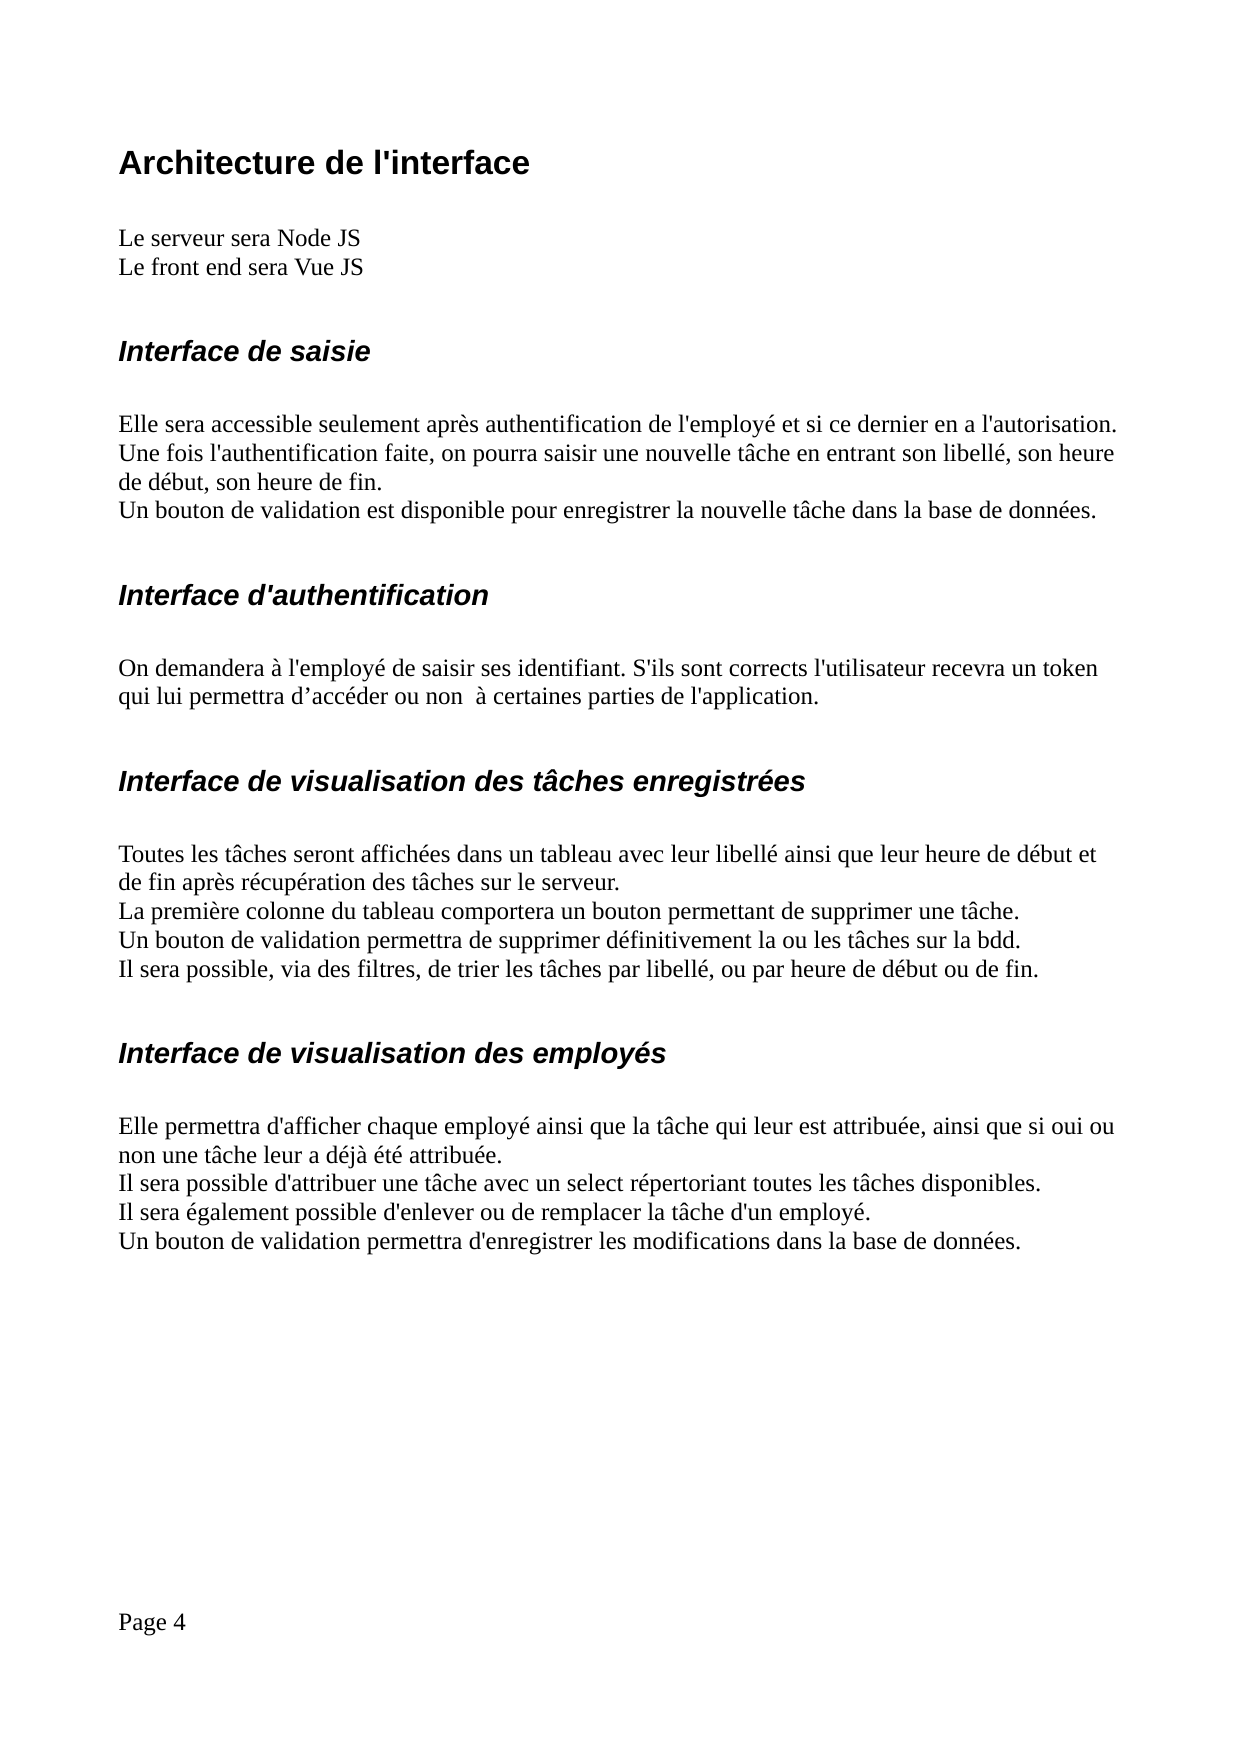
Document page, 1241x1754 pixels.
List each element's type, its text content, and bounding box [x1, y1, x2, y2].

text Il sera possible, via des filtres, de trier les tâches par libellé, ou par heure de début ou de fin. [118, 954, 1122, 982]
text Un bouton de validation permettra de supprimer définitivement la ou les tâches sur la bdd. [118, 925, 1122, 954]
subtitle Interface de saisie [118, 334, 1122, 368]
subtitle Interface de visualisation des employés [118, 1036, 1122, 1070]
subtitle Architecture de l'interface [118, 143, 1122, 182]
text Elle sera accessible seulement après authentification de l'employé et si ce dernier en a l'autorisation. [118, 409, 1122, 438]
text La première colonne du tableau comportera un bouton permettant de supprimer une tâche. [118, 896, 1122, 925]
subtitle Interface d'authentification [118, 578, 1122, 611]
text Un bouton de validation est disponible pour enregistrer la nouvelle tâche dans la base de données. [118, 495, 1122, 524]
text Toutes les tâches seront affichées dans un tableau avec leur libellé ainsi que leur heure de début et de fin après récupération des tâches sur le serveur. [118, 839, 1122, 896]
text On demandera à l'employé de saisir ses identifiant. S'ils sont corrects l'utilisateur recevra un token qui lui permettra d’accéder ou non à certaines parties de l'application. [118, 653, 1122, 710]
text Il sera possible d'attribuer une tâche avec un select répertoriant toutes les tâches disponibles. [118, 1168, 1122, 1197]
text Une fois l'authentification faite, on pourra saisir une nouvelle tâche en entrant son libellé, son heure de début, son heure de fin. [118, 438, 1122, 495]
subtitle Interface de visualisation des tâches enregistrées [118, 764, 1122, 797]
text Le front end sera Vue JS [118, 252, 1122, 281]
text Un bouton de validation permettra d'enregistrer les modifications dans la base de données. [118, 1226, 1122, 1255]
text Il sera également possible d'enlever ou de remplacer la tâche d'un employé. [118, 1197, 1122, 1226]
text Le serveur sera Node JS [118, 223, 1122, 252]
text Elle permettra d'afficher chaque employé ainsi que la tâche qui leur est attribuée, ainsi que si oui ou non une tâche leur a déjà été attribuée. [118, 1111, 1122, 1168]
